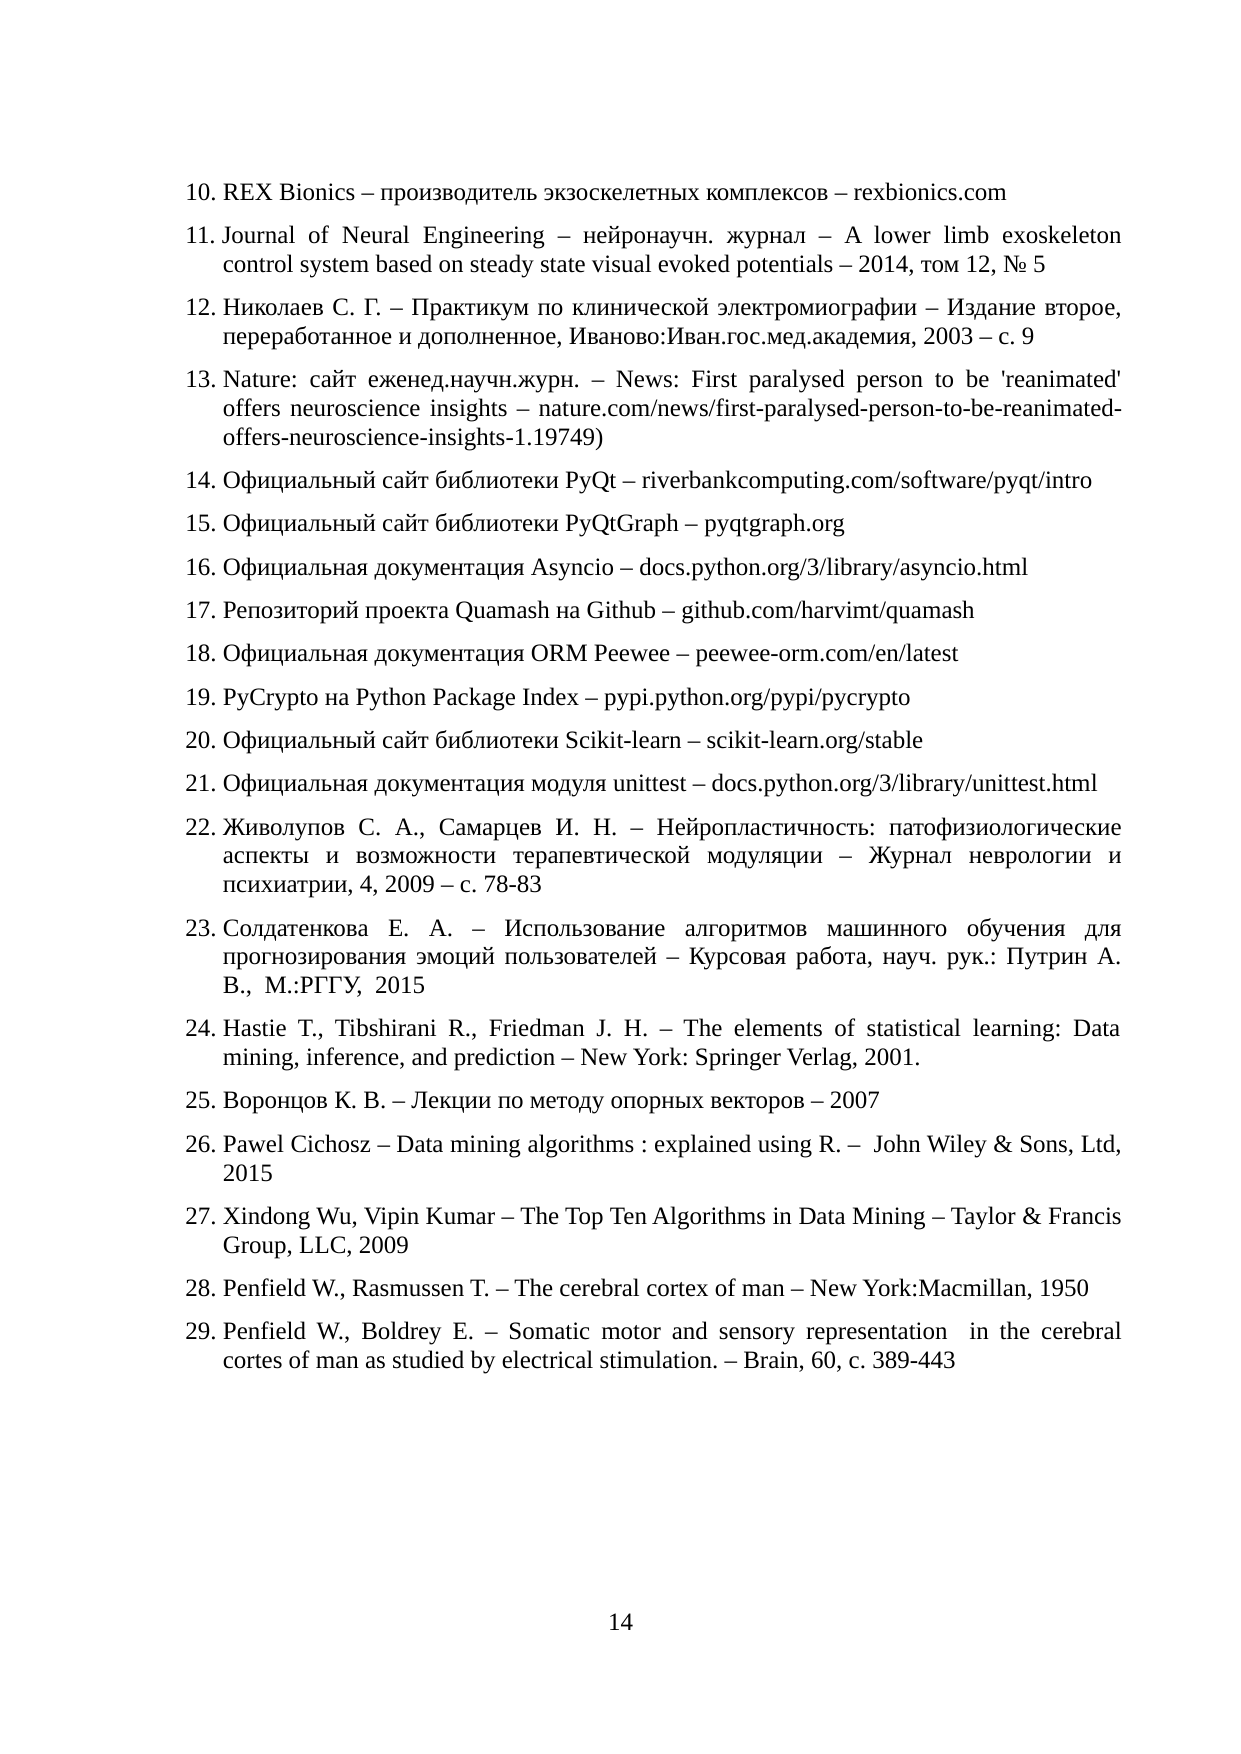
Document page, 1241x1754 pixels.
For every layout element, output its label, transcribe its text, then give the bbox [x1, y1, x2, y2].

list PyCrypto на Python Package Index – pypi.python.org/pypi/pycrypto [185, 682, 1122, 711]
list Nature: сайт еженед.научн.журн. – News: First paralysed person to be 'reanimated' offers neuroscience insights – nature.com/news/first-paralysed-person-to-be-reanimated-offers-neuroscience-insights-1.19749) [185, 364, 1122, 451]
list Официальный сайт библиотеки Scikit-learn – scikit-learn.org/stable [185, 725, 1122, 754]
list Живолупов C. А., Самарцев И. Н. – Нейропластичность: патофизиологические аспекты и возможности терапевтической модуляции – Журнал неврологии и психиатрии, 4, 2009 – с. 78-83 [185, 812, 1122, 898]
list Pawel Cichosz – Data mining algorithms : explained using R. – John Wiley & Sons, Ltd, 2015 [185, 1129, 1122, 1186]
list REX Bionics – производитель экзоскелетных комплексов – rexbionics.com [185, 177, 1122, 206]
list Официальная документация ORM Peewee – peewee-orm.com/en/latest [185, 638, 1122, 667]
list Репозиторий проекта Quamash на Github – github.com/harvimt/quamash [185, 595, 1122, 624]
list Официальная документация Asyncio – docs.python.org/3/library/asyncio.html [185, 552, 1122, 581]
list Николаев С. Г. – Практикум по клинической электромиографии – Издание второе, переработанное и дополненное, Иваново:Иван.гос.мед.академия, 2003 – c. 9 [185, 292, 1122, 350]
list Journal of Neural Engineering – нейронаучн. журнал – A lower limb exoskeleton control system based on steady state visual evoked potentials – 2014, том 12, № 5 [185, 220, 1122, 278]
list Hastie T., Tibshirani R., Friedman J. H. – The elements of statistical learning: Data mining, inference, and prediction – New York: Springer Verlag, 2001. [185, 1013, 1122, 1071]
list Солдатенкова Е. А. – Использование алгоритмов машинного обучения для прогнозирования эмоций пользователей – Курсовая работа, науч. рук.: Путрин А. В., М.:РГГУ, 2015 [185, 913, 1122, 999]
list Xindong Wu, Vipin Kumar – The Top Ten Algorithms in Data Mining – Taylor & Francis Group, LLC, 2009 [185, 1201, 1122, 1258]
list Penfield W., Rasmussen T. – The cerebral cortex of man – New York:Macmillan, 1950 [185, 1273, 1122, 1302]
list Воронцов К. В. – Лекции по методу опорных векторов – 2007 [185, 1086, 1122, 1114]
list Penfield W., Boldrey E. – Somatic motor and sensory representation in the cerebral cortes of man as studied by electrical stimulation. – Brain, 60, c. 389-443 [185, 1316, 1122, 1374]
list Официальный сайт библиотеки PyQt – riverbankcomputing.com/software/pyqt/intro [185, 465, 1122, 494]
list Официальная документация модуля unittest – docs.python.org/3/library/unittest.html [185, 768, 1122, 797]
list Официальный сайт библиотеки PyQtGraph – pyqtgraph.org [185, 508, 1122, 537]
